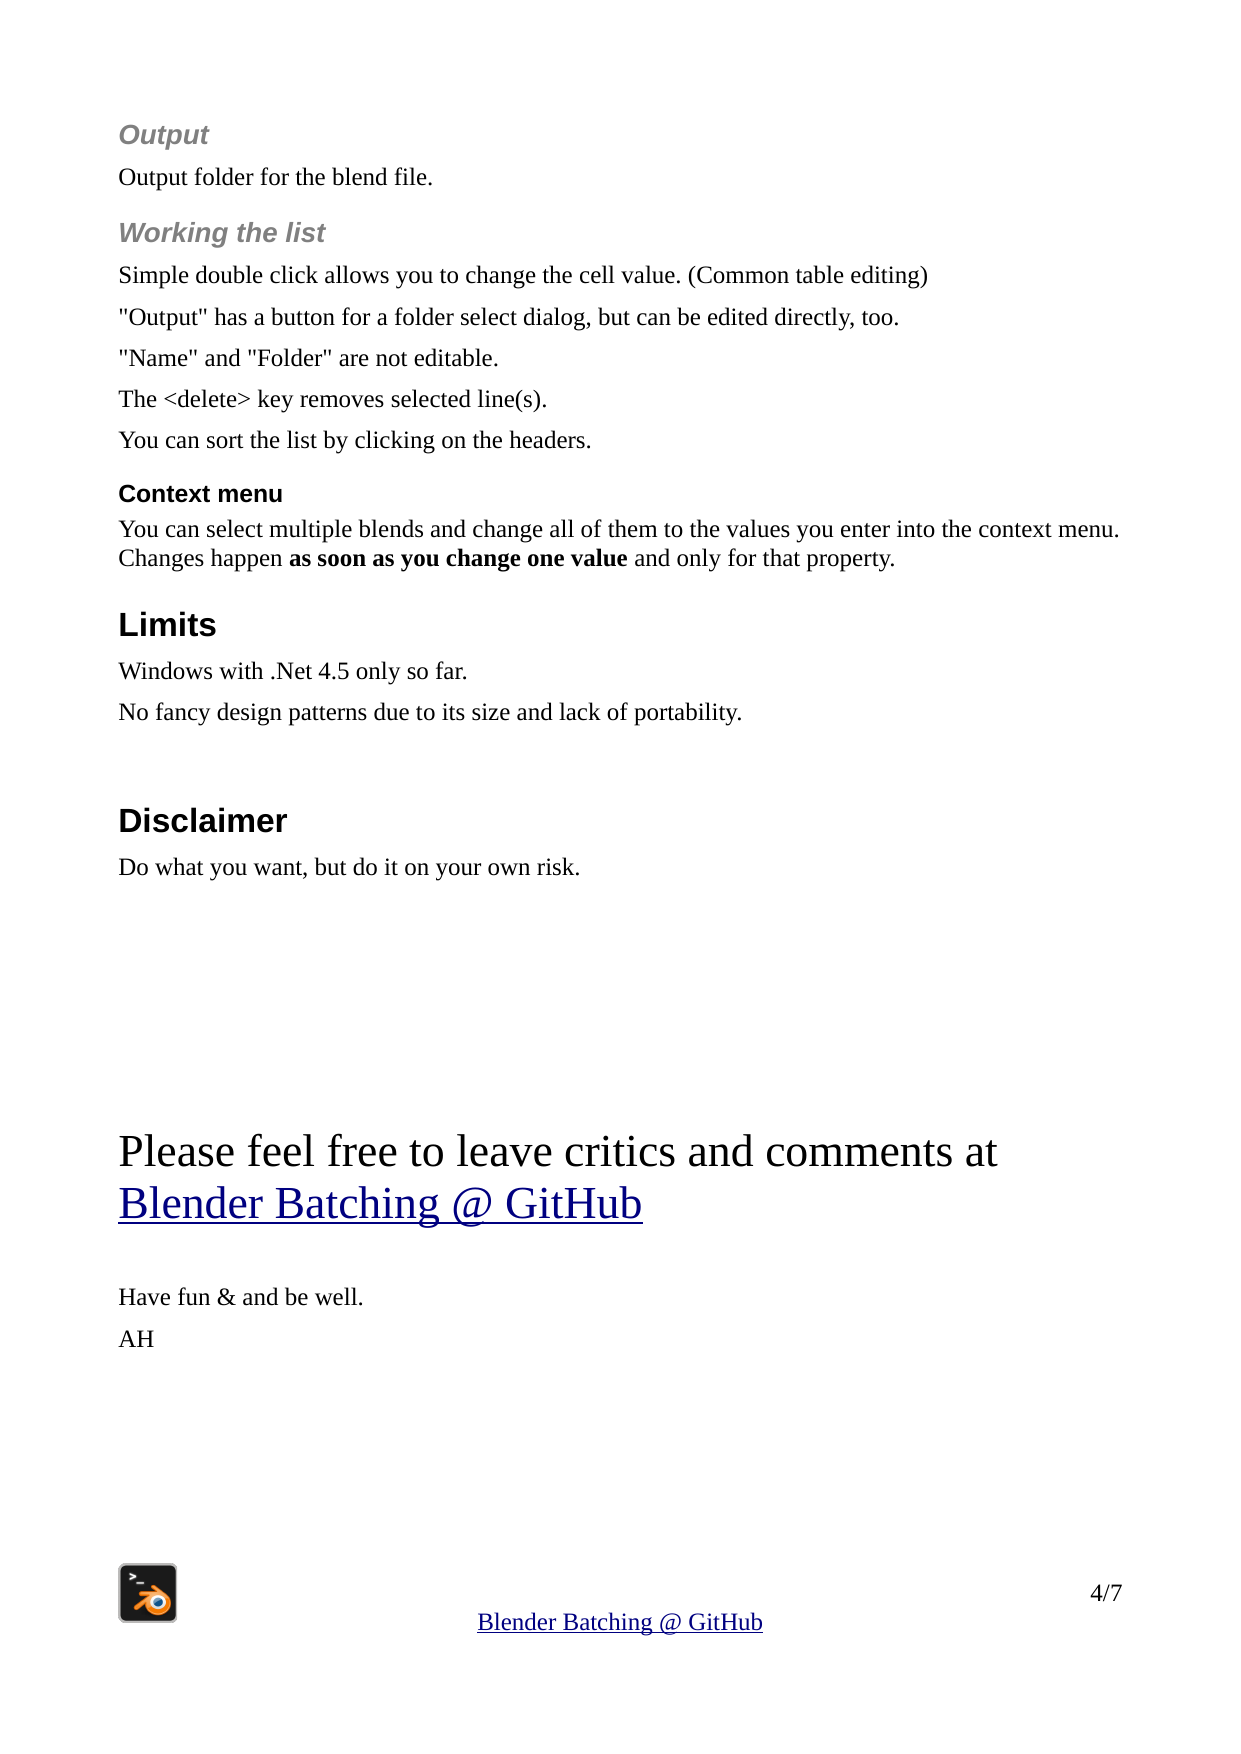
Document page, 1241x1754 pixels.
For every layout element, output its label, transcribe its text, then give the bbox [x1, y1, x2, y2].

text Do what you want, but do it on your own risk. [118, 852, 1122, 881]
text Please feel free to leave critics and comments at Blender Batching @ GitHub [118, 1123, 1122, 1229]
text "Name" and "Folder" are not editable. [118, 343, 1122, 372]
text The <delete> key removes selected line(s). [118, 384, 1122, 413]
subtitle Context menu [118, 479, 1122, 508]
picture [118, 1563, 178, 1623]
subtitle Limits [118, 605, 1122, 644]
text Have fun & and be well. [118, 1282, 1122, 1311]
text AH [118, 1324, 1122, 1352]
text You can sort the list by clicking on the headers. [118, 426, 1122, 454]
text "Output" has a button for a folder select dialog, but can be edited directly, too. [118, 302, 1122, 331]
subtitle Output [118, 118, 1122, 150]
text Windows with .Net 4.5 only so far. [118, 656, 1122, 685]
text No fancy design patterns due to its size and lack of portability. [118, 697, 1122, 726]
subtitle Working the list [118, 216, 1122, 248]
text Simple double click allows you to change the cell value. (Common table editing) [118, 261, 1122, 289]
text Output folder for the blend file. [118, 162, 1122, 191]
subtitle Disclaimer [118, 801, 1122, 839]
text You can select multiple blends and change all of them to the values you enter into the context menu. Changes happen as soon as you change one value and only for that property. [118, 514, 1122, 572]
